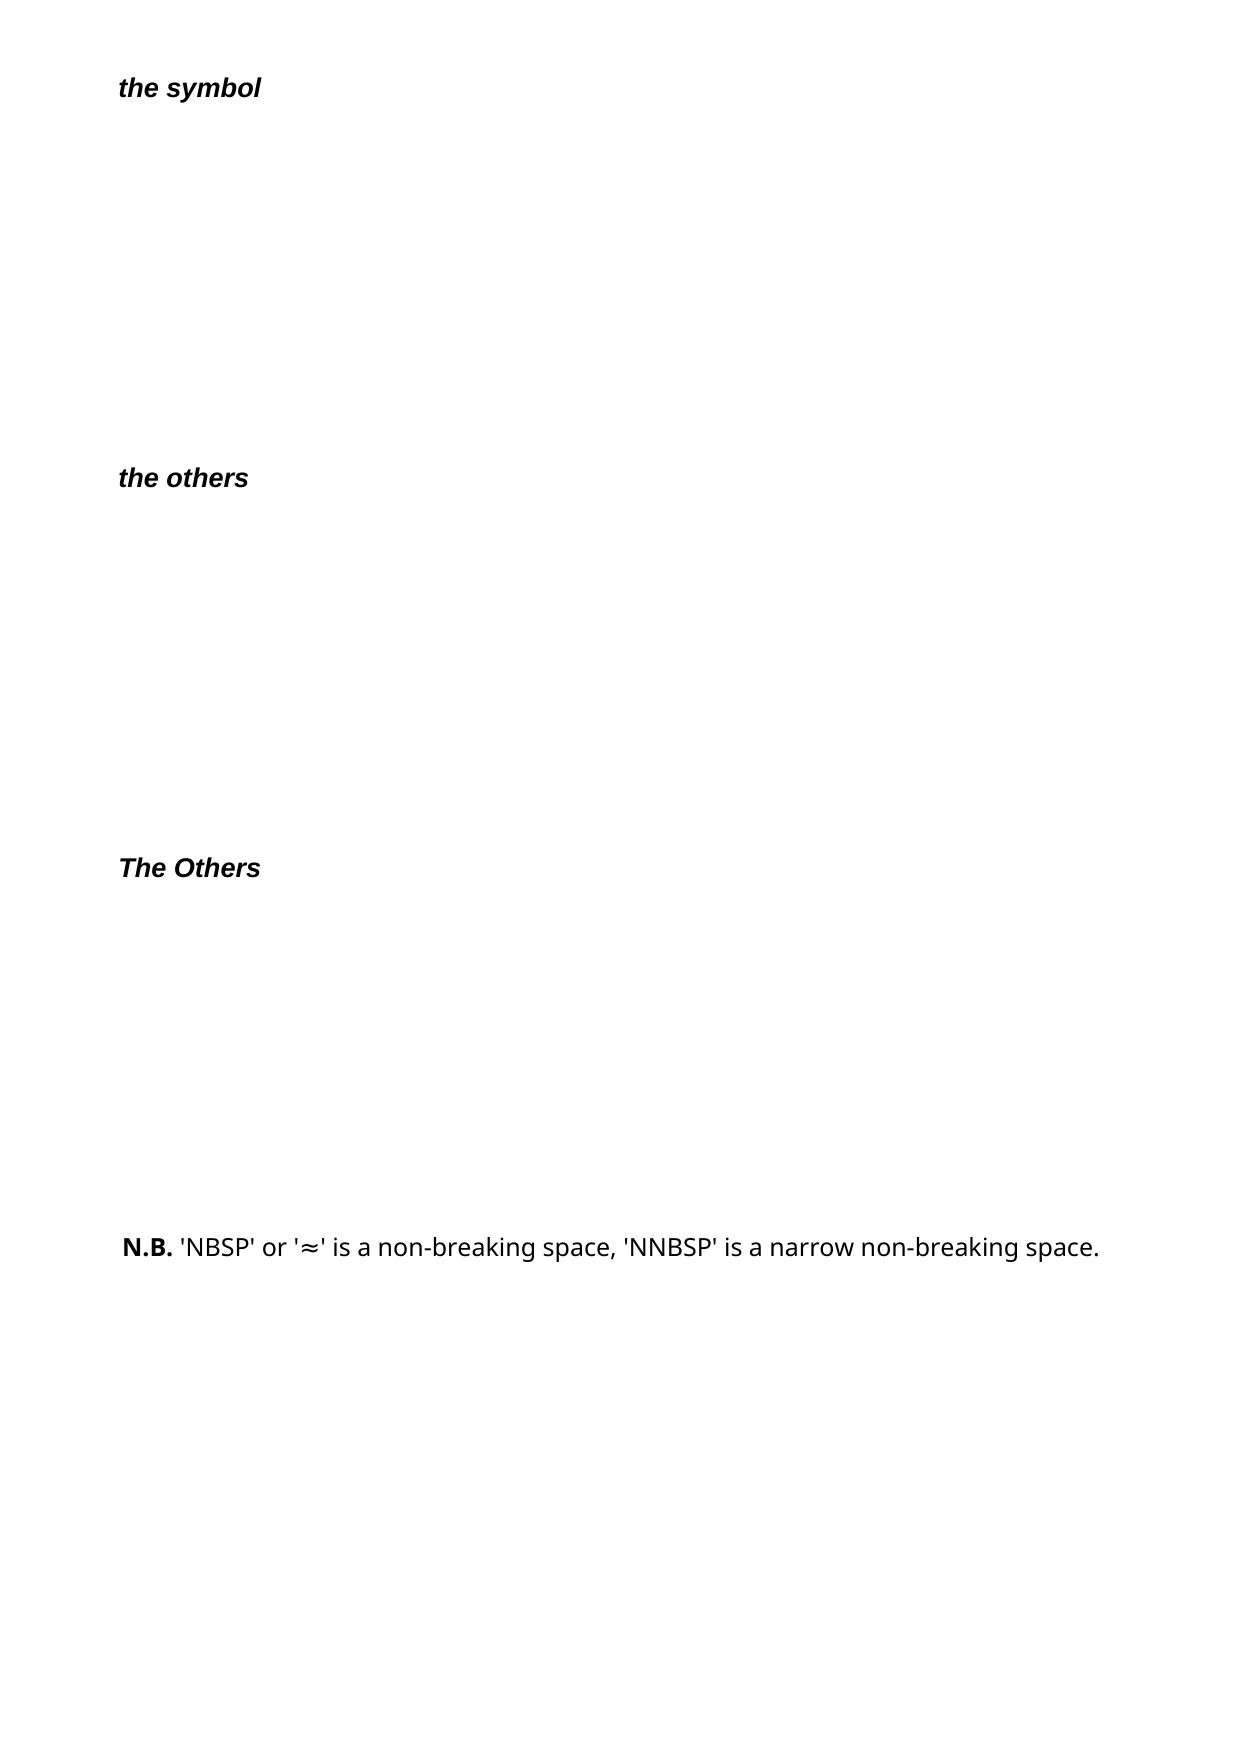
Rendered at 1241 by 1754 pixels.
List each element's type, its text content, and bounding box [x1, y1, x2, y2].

table_cell The Others [118, 839, 1104, 1229]
table_cell the others [118, 449, 1104, 839]
table_cell N.B. 'NBSP' or '≈' is a non-breaking space, 'NNBSP' is a narrow non-breaking space. [118, 1229, 1104, 1297]
table_cell the symbol [118, 59, 1104, 449]
